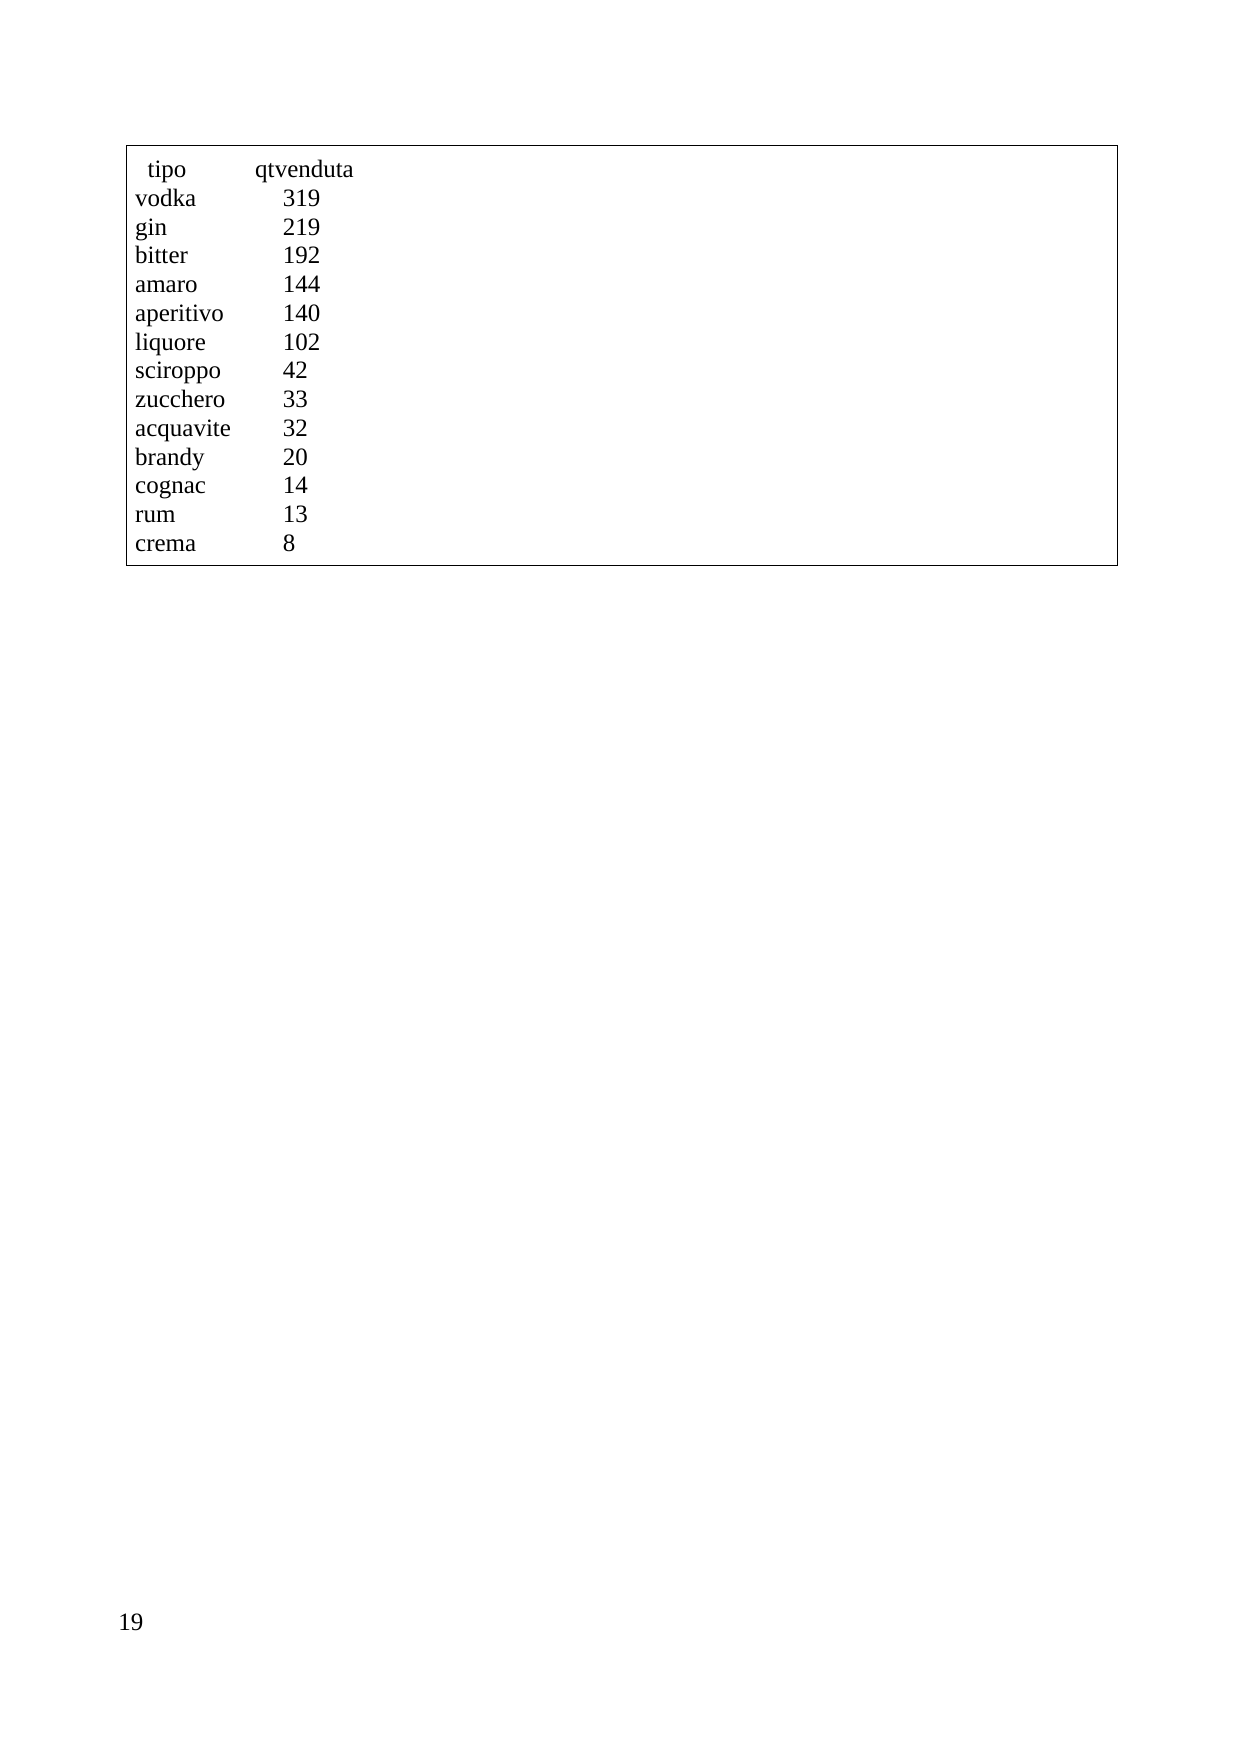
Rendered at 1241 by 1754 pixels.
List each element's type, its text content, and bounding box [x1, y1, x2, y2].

text vodka 319 [135, 183, 1108, 212]
text gin 219 [135, 212, 1108, 240]
text rum 13 [135, 499, 1108, 528]
text bitter 192 [135, 240, 1108, 269]
text liquore 102 [135, 327, 1108, 355]
text zucchero 33 [135, 384, 1108, 413]
text aperitivo 140 [135, 298, 1108, 327]
text tipo qtvenduta [135, 154, 1108, 183]
text brandy 20 [135, 442, 1108, 470]
text acquavite 32 [135, 413, 1108, 442]
text crema 8 [135, 528, 1108, 557]
text cognac 14 [135, 470, 1108, 499]
text sciroppo 42 [135, 355, 1108, 384]
text amaro 144 [135, 269, 1108, 298]
